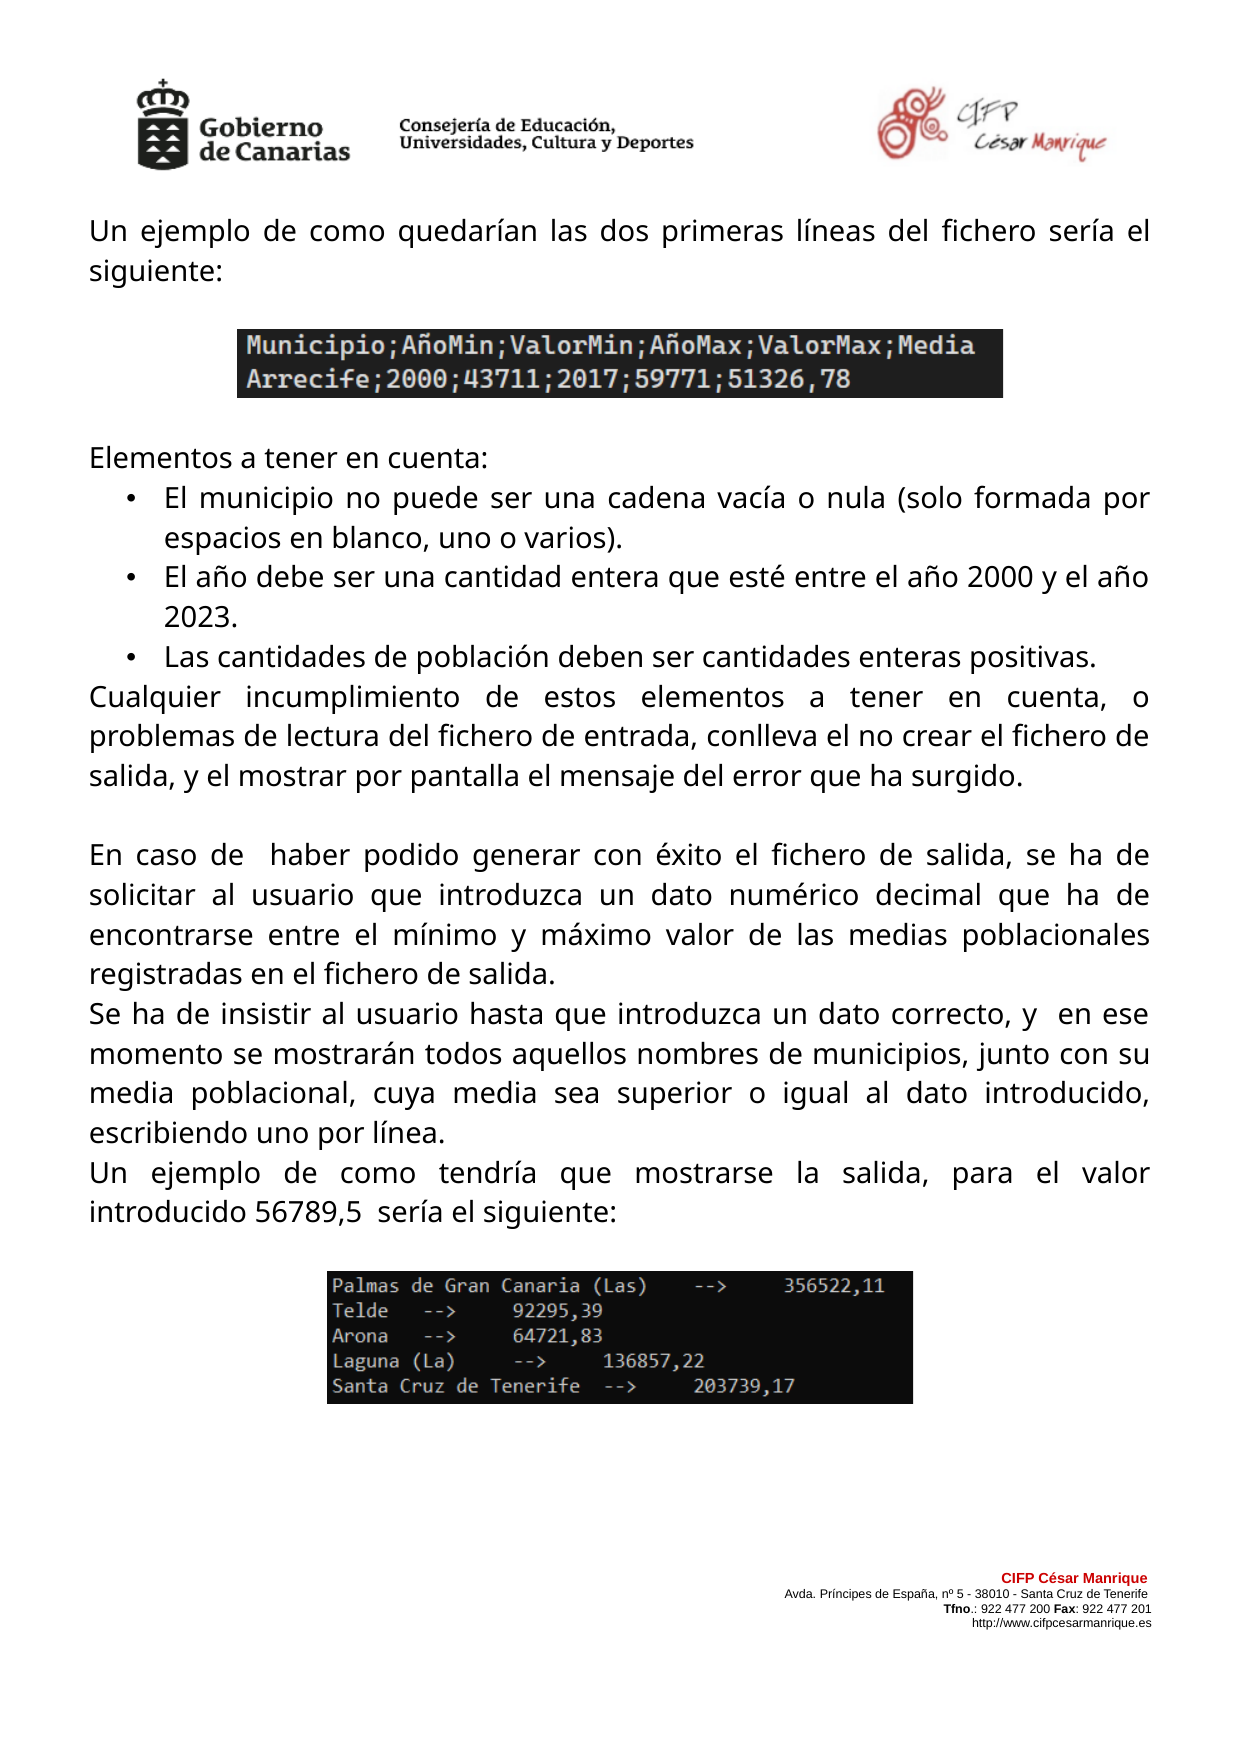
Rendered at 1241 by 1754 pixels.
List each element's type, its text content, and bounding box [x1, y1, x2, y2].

text Se ha de insistir al usuario hasta que introduzca un dato correcto, y en ese momento se mostrarán todos aquellos nombres de municipios, junto con su media poblacional, cuya media sea superior o igual al dato introducido, escribiendo uno por línea. [89, 993, 1152, 1152]
list El municipio no puede ser una cadena vacía o nula (solo formada por espacios en blanco, uno o varios). [126, 477, 1152, 557]
picture [114, 75, 1118, 180]
text Elementos a tener en cuenta: [89, 438, 1152, 477]
picture [237, 329, 1004, 398]
picture [327, 1271, 914, 1404]
text Cualquier incumplimiento de estos elementos a tener en cuenta, o problemas de lectura del fichero de entrada, conlleva el no crear el fichero de salida, y el mostrar por pantalla el mensaje del error que ha surgido. [89, 676, 1152, 795]
text Un ejemplo de como quedarían las dos primeras líneas del fichero sería el siguiente: [89, 210, 1152, 289]
list El año debe ser una cantidad entera que esté entre el año 2000 y el año 2023. [126, 557, 1152, 636]
text Un ejemplo de como tendría que mostrarse la salida, para el valor introducido 56789,5 sería el siguiente: [89, 1152, 1152, 1231]
list Las cantidades de población deben ser cantidades enteras positivas. [126, 636, 1152, 676]
text En caso de haber podido generar con éxito el fichero de salida, se ha de solicitar al usuario que introduzca un dato numérico decimal que ha de encontrarse entre el mínimo y máximo valor de las medias poblacionales registradas en el fichero de salida. [89, 834, 1152, 993]
